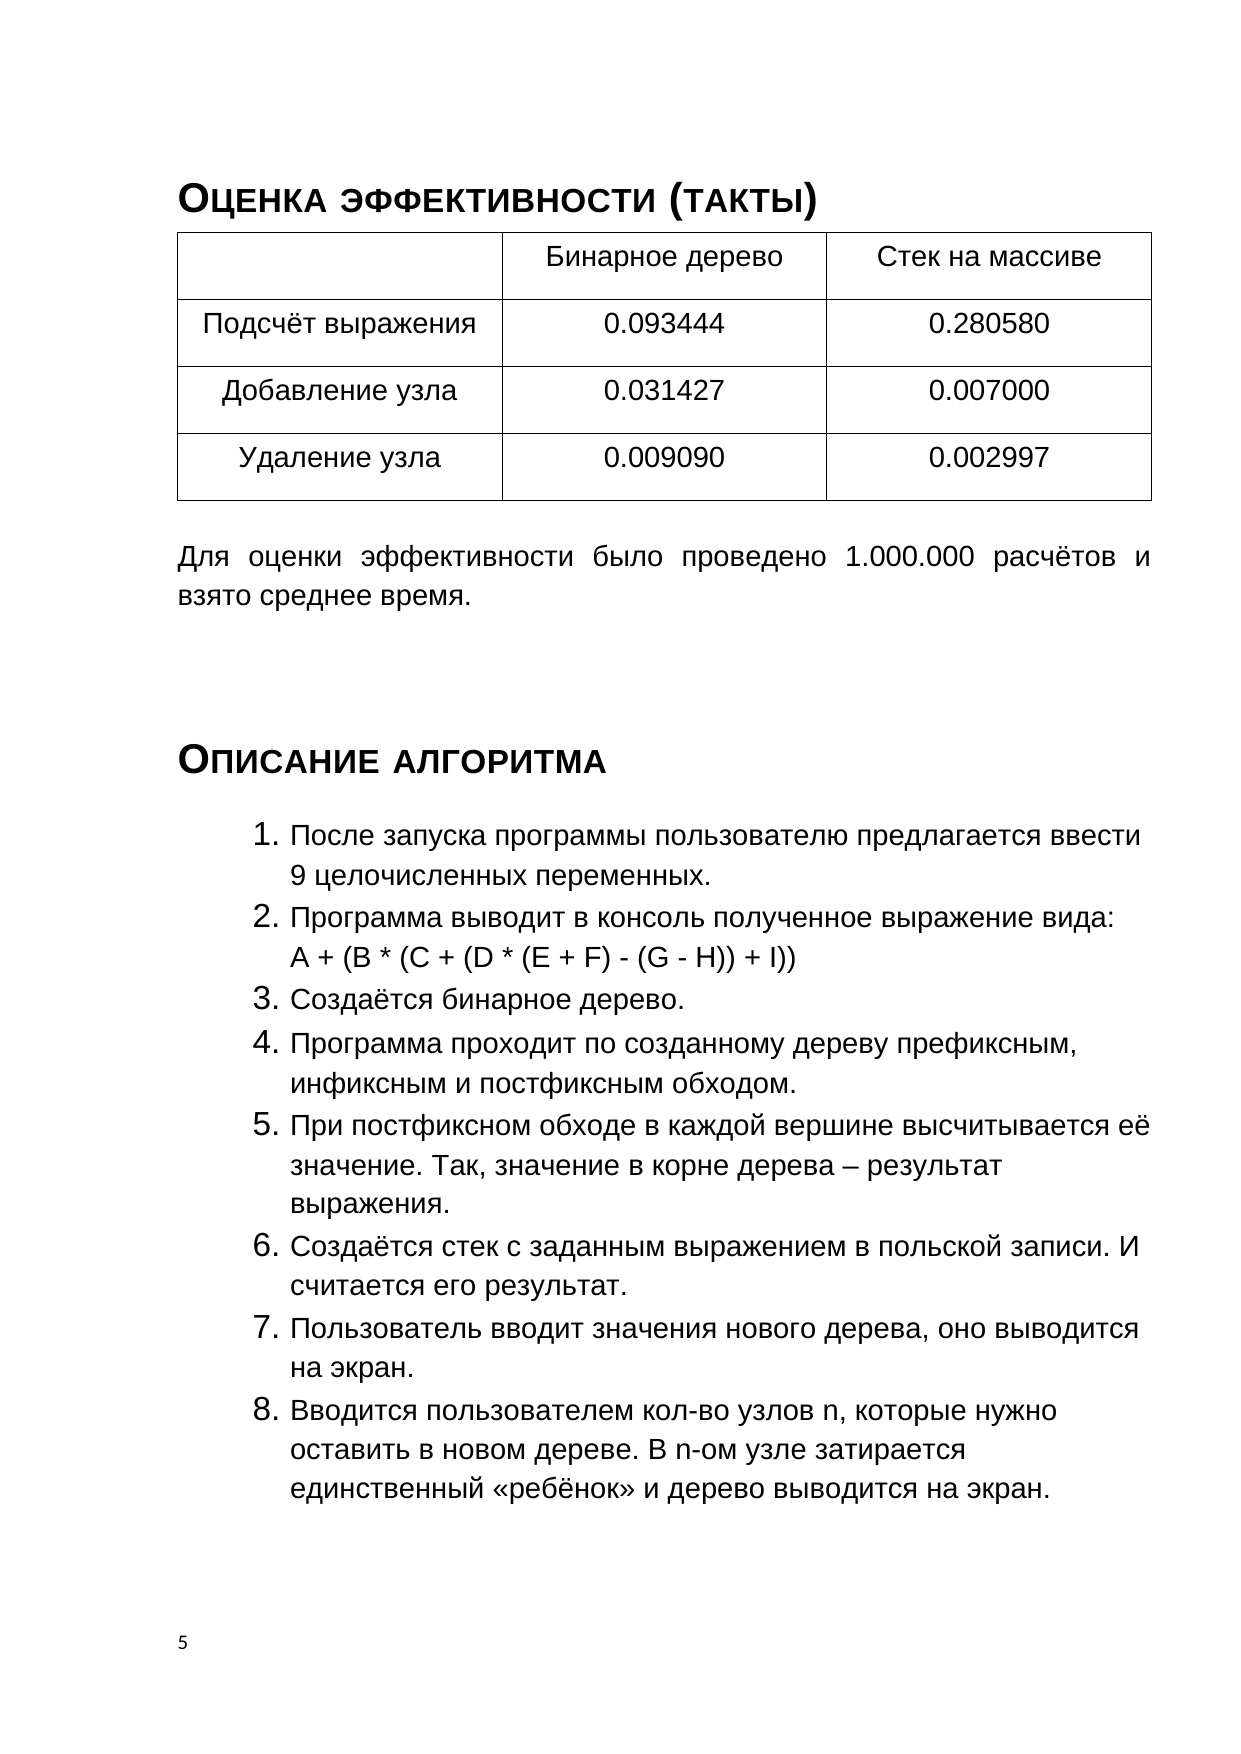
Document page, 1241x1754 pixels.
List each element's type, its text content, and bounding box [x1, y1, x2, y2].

table_cell 0.280580 [827, 300, 1151, 366]
list Программа проходит по созданному дереву префиксным, инфиксным и постфиксным обходом. [252, 1022, 1152, 1099]
table_cell 0.007000 [827, 367, 1151, 433]
list Создаётся стек с заданным выражением в польской записи. И считается его результат. [252, 1225, 1152, 1302]
table_cell 0.002997 [827, 434, 1151, 500]
table_cell Удаление узла [178, 434, 502, 500]
table_cell Добавление узла [178, 367, 502, 433]
list Пользователь вводит значения нового дерева, оно выводится на экран. [252, 1307, 1152, 1384]
list При постфиксном обходе в каждой вершине высчитывается её значение. Так, значение в корне дерева – результат выражения. [252, 1104, 1152, 1220]
text Для оценки эффективности было проведено 1.000.000 расчётов и взято среднее время. [177, 501, 1152, 611]
list Вводится пользователем кол-во узлов n, которые нужно оставить в новом дереве. В n-ом узле затирается единственный «ребёнок» и дерево выводится на экран. [252, 1389, 1152, 1504]
table_header Стек на массиве [827, 233, 1151, 299]
subtitle Оценка эффективности (такты) [177, 173, 1152, 221]
subtitle Описание алгоритма [177, 734, 1152, 782]
list Программа выводит в консоль полученное выражение вида: A + (B * (C + (D * (E + F) - (G - H)) + I)) [252, 896, 1152, 973]
list После запуска программы пользователю предлагается ввести 9 целочисленных переменных. [252, 814, 1152, 891]
table_cell 0.009090 [503, 434, 826, 500]
table_header Бинарное дерево [503, 233, 826, 299]
list Создаётся бинарное дерево. [252, 978, 1152, 1017]
table_cell 0.093444 [503, 300, 826, 366]
table_cell 0.031427 [503, 367, 826, 433]
table_header [178, 233, 502, 299]
table_cell Подсчёт выражения [178, 300, 502, 366]
